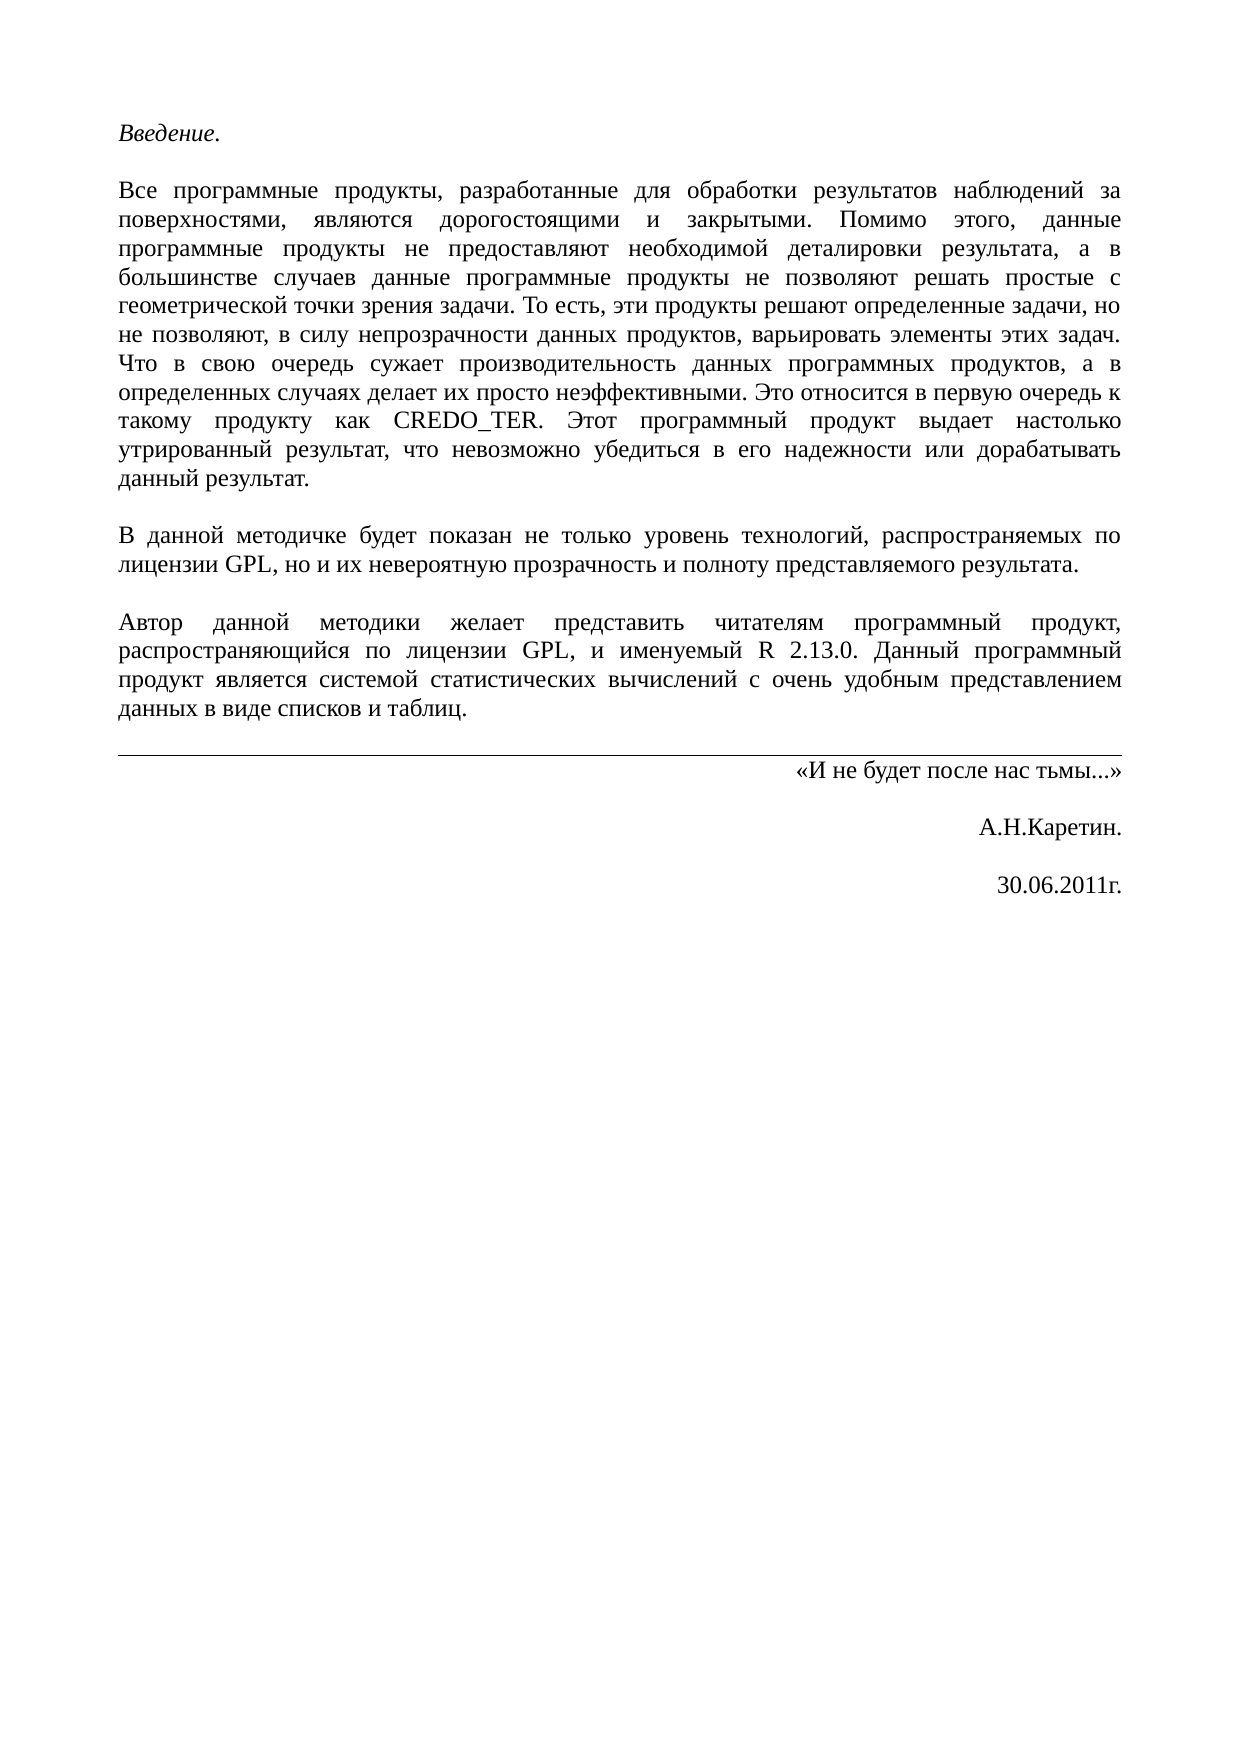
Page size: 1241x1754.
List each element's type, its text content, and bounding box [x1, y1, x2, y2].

text В данной методичке будет показан не только уровень технологий, распространяемых по лицензии GPL, но и их невероятную прозрачность и полноту представляемого результата. [118, 521, 1122, 578]
text Все программные продукты, разработанные для обработки результатов наблюдений за поверхностями, являются дорогостоящими и закрытыми. Помимо этого, данные программные продукты не предоставляют необходимой деталировки результата, а в большинстве случаев данные программные продукты не позволяют решать простые с геометрической точки зрения задачи. То есть, эти продукты решают определенные задачи, но не позволяют, в силу непрозрачности данных продуктов, варьировать элементы этих задач. Что в свою очередь сужает производительность данных программных продуктов, а в определенных случаях делает их просто неэффективными. Это относится в первую очередь к такому продукту как CREDO_TER. Этот программный продукт выдает настолько утрированный результат, что невозможно убедиться в его надежности или дорабатывать данный результат. [118, 176, 1122, 492]
text А.Н.Каретин. [118, 812, 1122, 841]
text 30.06.2011г. [118, 870, 1122, 899]
text Введение. [118, 118, 1122, 147]
text «И не будет после нас тьмы...» [118, 756, 1122, 784]
text Автор данной методики желает представить читателям программный продукт, распространяющийся по лицензии GPL, и именуемый R 2.13.0. Данный программный продукт является системой статистических вычислений с очень удобным представлением данных в виде списков и таблиц. [118, 607, 1122, 722]
